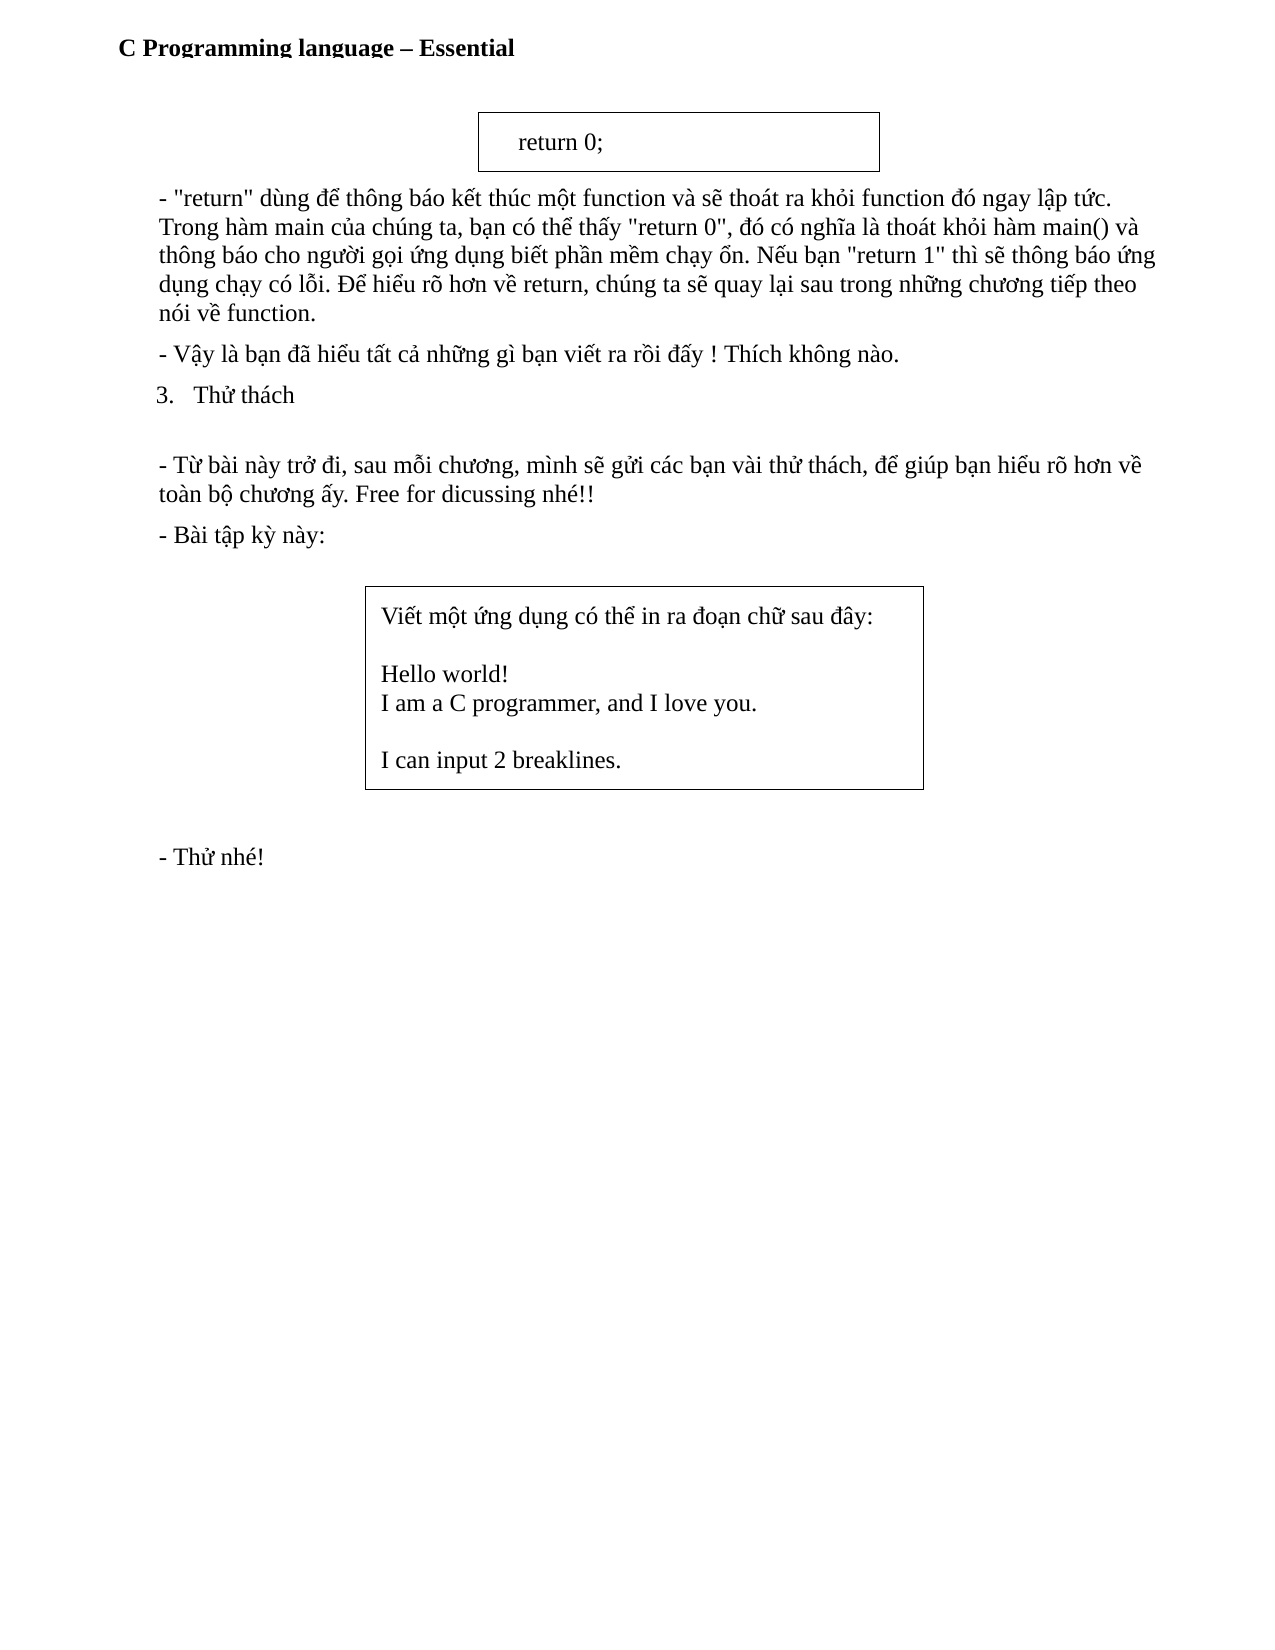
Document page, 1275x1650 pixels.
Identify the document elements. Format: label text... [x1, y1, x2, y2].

list Thử thách [156, 380, 1157, 438]
text - Bài tập kỳ này: [159, 520, 1157, 549]
text - "return" dùng để thông báo kết thúc một function và sẽ thoát ra khỏi function đó ngay lập tức. Trong hàm main của chúng ta, bạn có thể thấy "return 0", đó có nghĩa là thoát khỏi hàm main() và thông báo cho người gọi ứng dụng biết phần mềm chạy ổn. Nếu bạn "return 1" thì sẽ thông báo ứng dụng chạy có lỗi. Để hiểu rõ hơn về return, chúng ta sẽ quay lại sau trong những chương tiếp theo nói về function. [159, 87, 1157, 327]
text return 0; [493, 127, 864, 156]
text - Vậy là bạn đã hiểu tất cả những gì bạn viết ra rồi đấy ! Thích không nào. [159, 339, 1157, 368]
text Viết một ứng dụng có thể in ra đoạn chữ sau đây: Hello world! I am a C programmer, and I love you. I can input 2 breaklines. [381, 601, 908, 774]
text - Từ bài này trở đi, sau mỗi chương, mình sẽ gửi các bạn vài thử thách, để giúp bạn hiểu rõ hơn về toàn bộ chương ấy. Free for dicussing nhé!! [159, 450, 1157, 508]
text - Thử nhé! [159, 842, 1157, 871]
